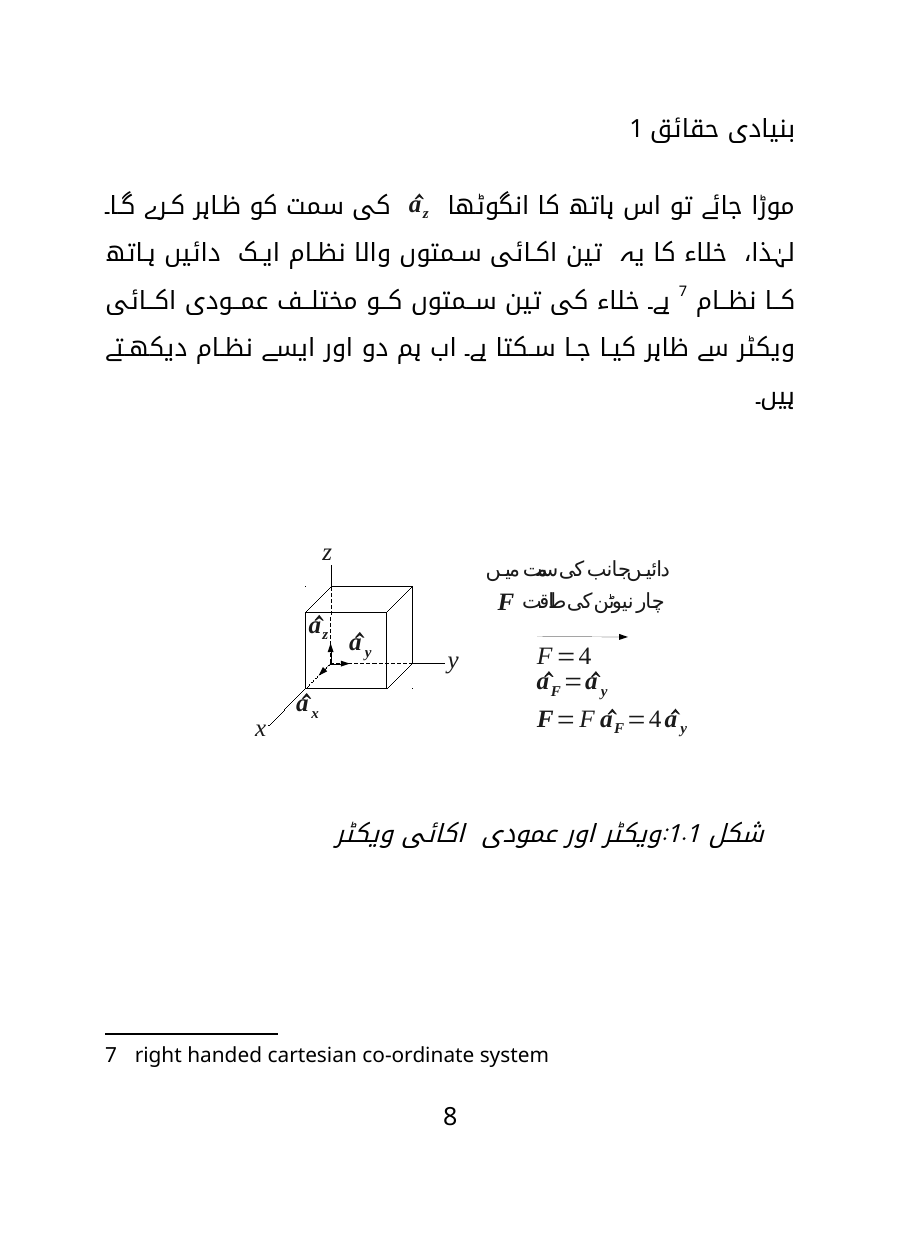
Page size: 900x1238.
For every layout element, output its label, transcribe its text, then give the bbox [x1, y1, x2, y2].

text شکل 1.1:ویکٹر اور عمودی اکائی ویکٹر [137, 444, 763, 857]
text خلاء تین طرفہ ہے۔شکل میں خلاء کی سمتیں تین اکائی ویکٹر سے ظاہر کی گئی ہیں۔یہ تینوں آپس میں عمدی ہیں جس کو مطلب ہے کہ ان میں سے ہر دو کا آپس میں کا زاویہ ہے۔ ایسے تین ویکٹروں کو عمودی اکائی ویکٹر کہتے ہیں۔ ان سمتوں کی جانب، فاصلہ کی مقدار کو سے ظاہر کیا جاتا ہے۔ آپ ان سے بخوبی واقف ہیں۔ اگر دائیں ہاتھ کی چار انگلیوں کوکی جانب رکھ کر انہیںکی جانب موڑا جائے تو اس ہاتھ کا انگوٹھاکی سمت کو ظاہر کرے گا۔لہٰذا، خلاء کا یہ تین اکائی سمتوں والا نظام ایک دائیں ہاتھ کا نظام ہے۔ خلاء کی تین سمتوں کو مختلف عمودی اکائی ویکٹر سے ظاہر کیا جا سکتا ہے۔ اب ہم دو اور ایسے نظام دیکھتے ہیں۔ [105, 182, 795, 419]
text right handed cartesian co-ordinate system [105, 1040, 795, 1068]
